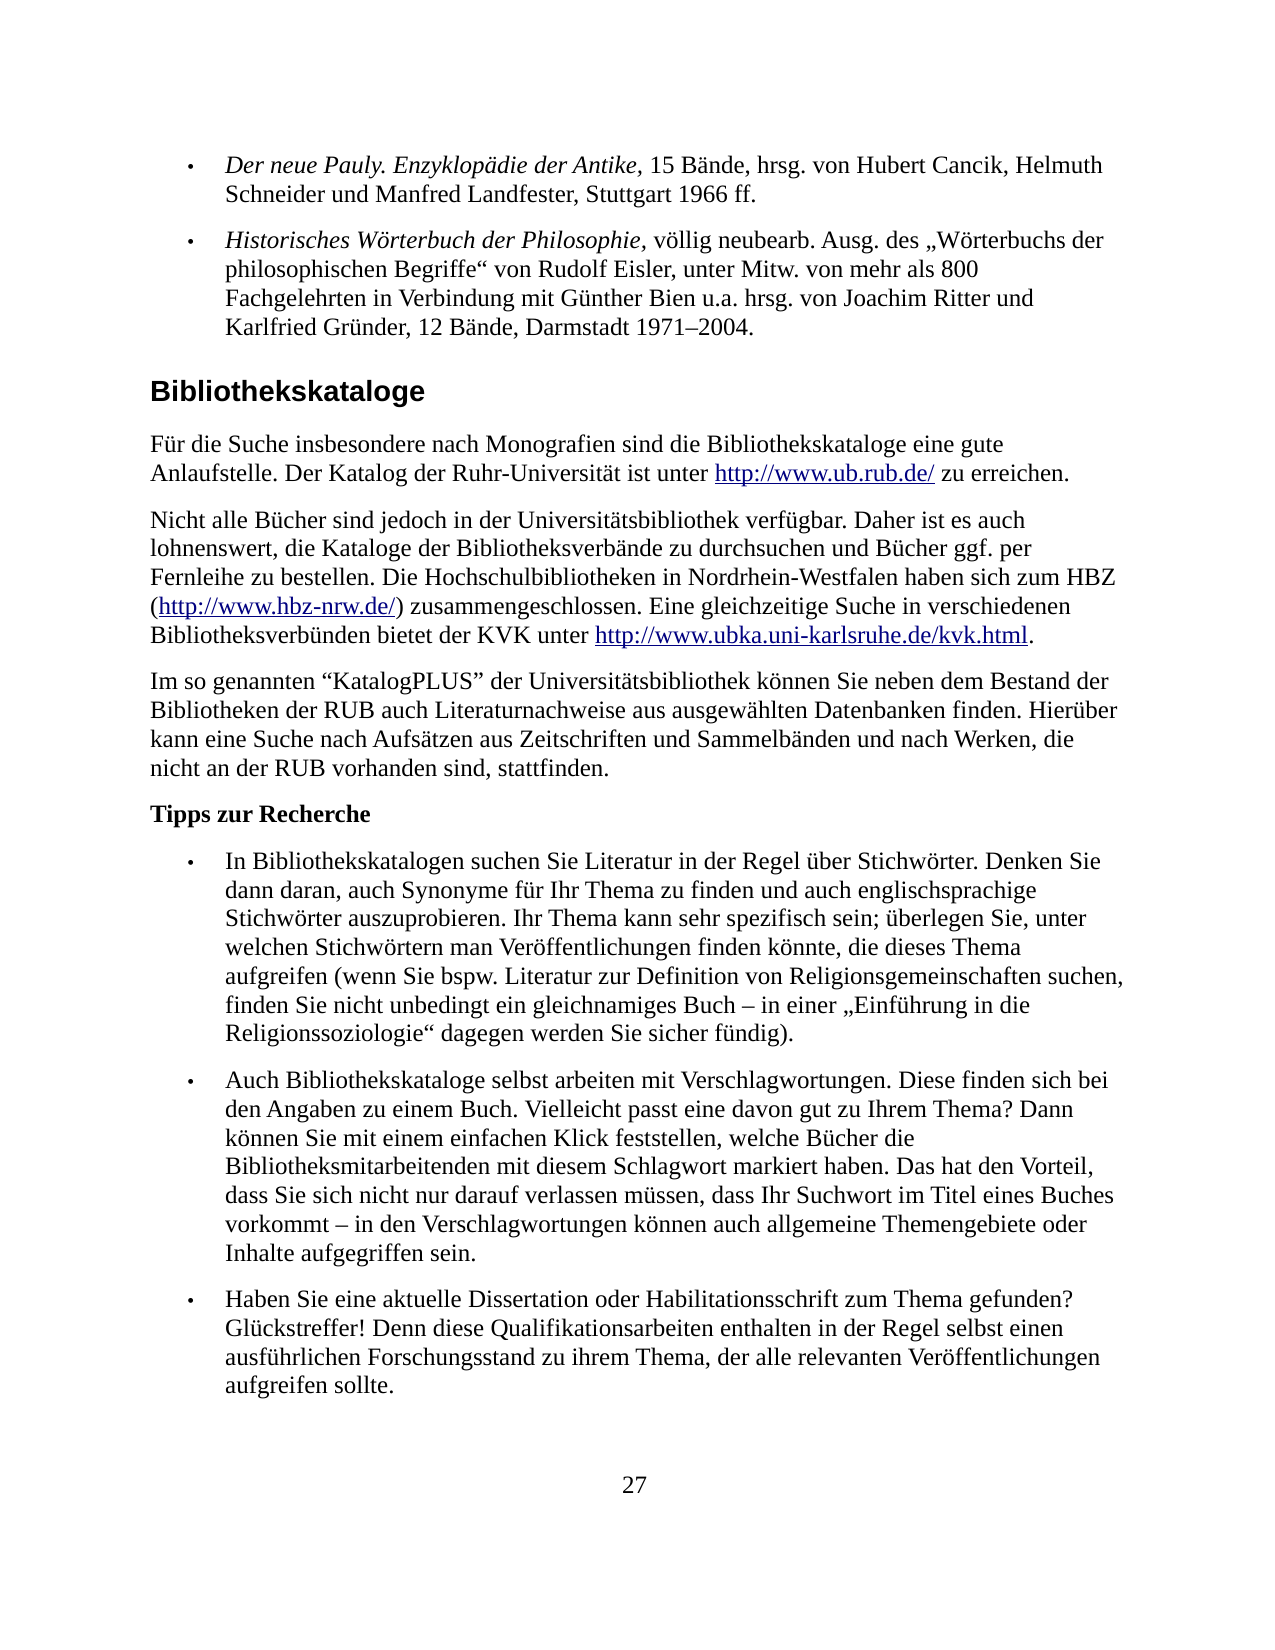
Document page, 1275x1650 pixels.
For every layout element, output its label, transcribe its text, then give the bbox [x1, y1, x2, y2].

text Im so genannten “KatalogPLUS” der Universitätsbibliothek können Sie neben dem Bestand der Bibliotheken der RUB auch Literaturnachweise aus ausgewählten Datenbanken finden. Hierüber kann eine Suche nach Aufsätzen aus Zeitschriften und Sammelbänden und nach Werken, die nicht an der RUB vorhanden sind, stattfinden. [150, 666, 1125, 781]
text Für die Suche insbesondere nach Monografien sind die Bibliothekskataloge eine gute Anlaufstelle. Der Katalog der Ruhr-Universität ist unter http://www.ub.rub.de/ zu erreichen. [150, 429, 1125, 487]
list Der neue Pauly. Enzyklopädie der Antike, 15 Bände, hrsg. von Hubert Cancik, Helmuth Schneider und Manfred Landfester, Stuttgart 1966 ff. [187, 150, 1125, 207]
text Nicht alle Bücher sind jedoch in der Universitätsbibliothek verfügbar. Daher ist es auch lohnenswert, die Kataloge der Bibliotheksverbände zu durchsuchen und Bücher ggf. per Fernleihe zu bestellen. Die Hochschulbibliotheken in Nordrhein-Westfalen haben sich zum HBZ (http://www.hbz-nrw.de/) zusammengeschlossen. Eine gleichzeitige Suche in verschiedenen Bibliotheksverbünden bietet der KVK unter http://www.ubka.uni-karlsruhe.de/kvk.html. [150, 505, 1125, 648]
list In Bibliothekskatalogen suchen Sie Literatur in der Regel über Stichwörter. Denken Sie dann daran, auch Synonyme für Ihr Thema zu finden und auch englischsprachige Stichwörter auszuprobieren. Ihr Thema kann sehr spezifisch sein; überlegen Sie, unter welchen Stichwörtern man Veröffentlichungen finden könnte, die dieses Thema aufgreifen (wenn Sie bspw. Literatur zur Definition von Religionsgemeinschaften suchen, finden Sie nicht unbedingt ein gleichnamiges Buch – in einer „Einführung in die Religionssoziologie“ dagegen werden Sie sicher fündig). [187, 846, 1125, 1047]
text Tipps zur Recherche [150, 799, 1125, 828]
list Historisches Wörterbuch der Philosophie, völlig neubearb. Ausg. des „Wörterbuchs der philosophischen Begriffe“ von Rudolf Eisler, unter Mitw. von mehr als 800 Fachgelehrten in Verbindung mit Günther Bien u.a. hrsg. von Joachim Ritter und Karlfried Gründer, 12 Bände, Darmstadt 1971–2004. [187, 225, 1125, 340]
list Auch Bibliothekskataloge selbst arbeiten mit Verschlagwortungen. Diese finden sich bei den Angaben zu einem Buch. Vielleicht passt eine davon gut zu Ihrem Thema? Dann können Sie mit einem einfachen Klick feststellen, welche Bücher die Bibliotheksmitarbeitenden mit diesem Schlagwort markiert haben. Das hat den Vorteil, dass Sie sich nicht nur darauf verlassen müssen, dass Ihr Suchwort im Titel eines Buches vorkommt – in den Verschlagwortungen können auch allgemeine Themengebiete oder Inhalte aufgegriffen sein. [187, 1065, 1125, 1266]
subtitle Bibliothekskataloge [150, 374, 1125, 408]
list Haben Sie eine aktuelle Dissertation oder Habilitationsschrift zum Thema gefunden? Glückstreffer! Denn diese Qualifikationsarbeiten enthalten in der Regel selbst einen ausführlichen Forschungsstand zu ihrem Thema, der alle relevanten Veröffentlichungen aufgreifen sollte. [187, 1284, 1125, 1399]
